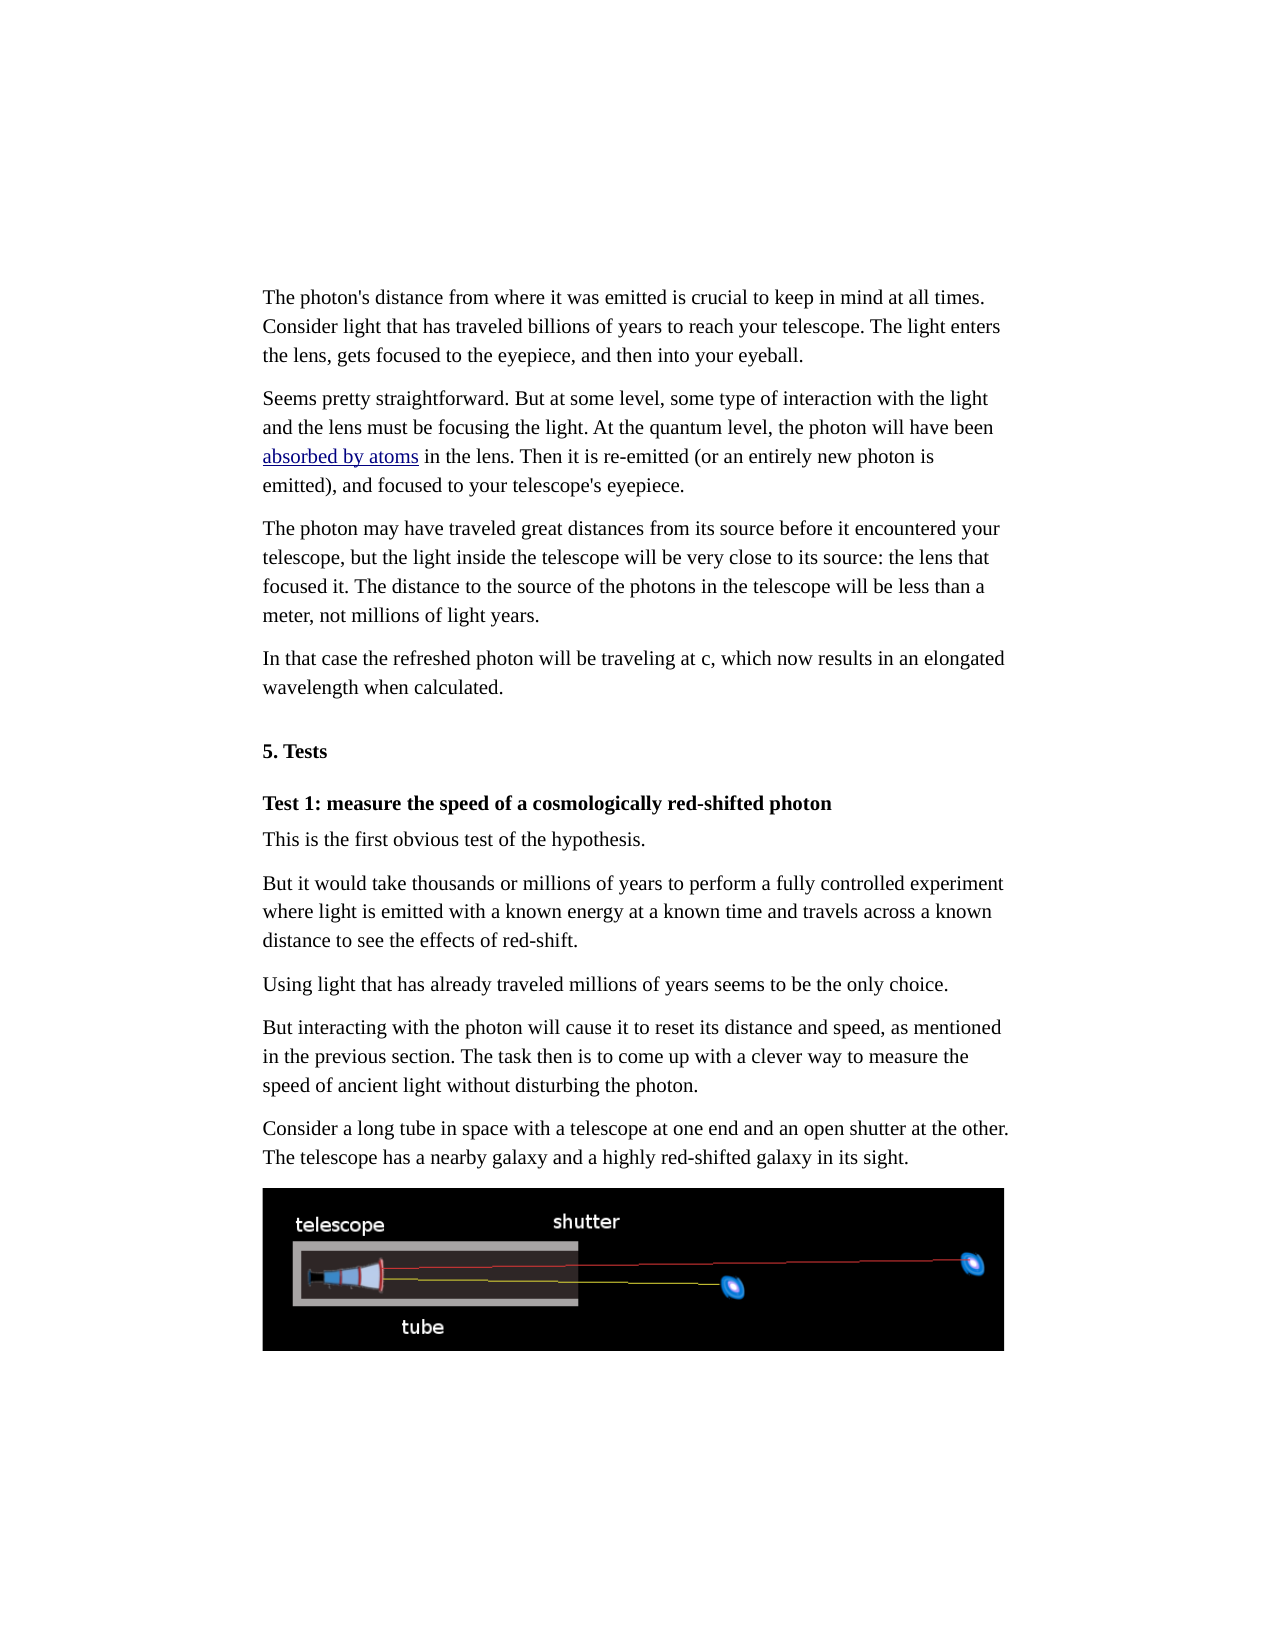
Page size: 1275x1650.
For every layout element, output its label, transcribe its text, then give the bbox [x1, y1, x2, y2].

text The photon may have traveled great distances from its source before it encountered your telescope, but the light inside the telescope will be very close to its source: the lens that focused it. The distance to the source of the photons in the telescope will be less than a meter, not millions of light years. [262, 516, 1012, 627]
text But interacting with the photon will cause it to reset its distance and speed, as mentioned in the previous section. The task then is to come up with a clever way to measure the speed of ancient light without disturbing the photon. [262, 1015, 1012, 1097]
picture [262, 1188, 1005, 1351]
subtitle Test 1: measure the speed of a cosmologically red-shifted photon [262, 790, 1012, 814]
text But it would take thousands or millions of years to perform a fully controlled experiment where light is emitted with a known energy at a known time and travels across a known distance to see the effects of red-shift. [262, 870, 1012, 952]
text Seems pretty straightforward. But at some level, some type of interaction with the light and the lens must be focusing the light. At the quantum level, the photon will have been absorbed by atoms in the lens. Then it is re-emitted (or an entirely new photon is emitted), and focused to your telescope's eyepiece. [262, 386, 1012, 497]
text The photon's distance from where it was emitted is crucial to keep in mind at all times. Consider light that has traveled billions of years to reach your telescope. The light enters the lens, gets focused to the eyepiece, and then into your eyeball. [262, 285, 1012, 367]
text Using light that has already traveled millions of years seems to be the only choice. [262, 972, 1012, 996]
text Consider a long tube in space with a telescope at one end and an open shutter at the other. The telescope has a nearby galaxy and a highly red-shifted galaxy in its sight. [262, 1116, 1012, 1169]
subtitle 5. Tests [262, 739, 1012, 763]
text This is the first obvious test of the hypothesis. [262, 827, 1012, 851]
text In that case the refreshed photon will be traveling at c, which now results in an elongated wavelength when calculated. [262, 646, 1012, 699]
